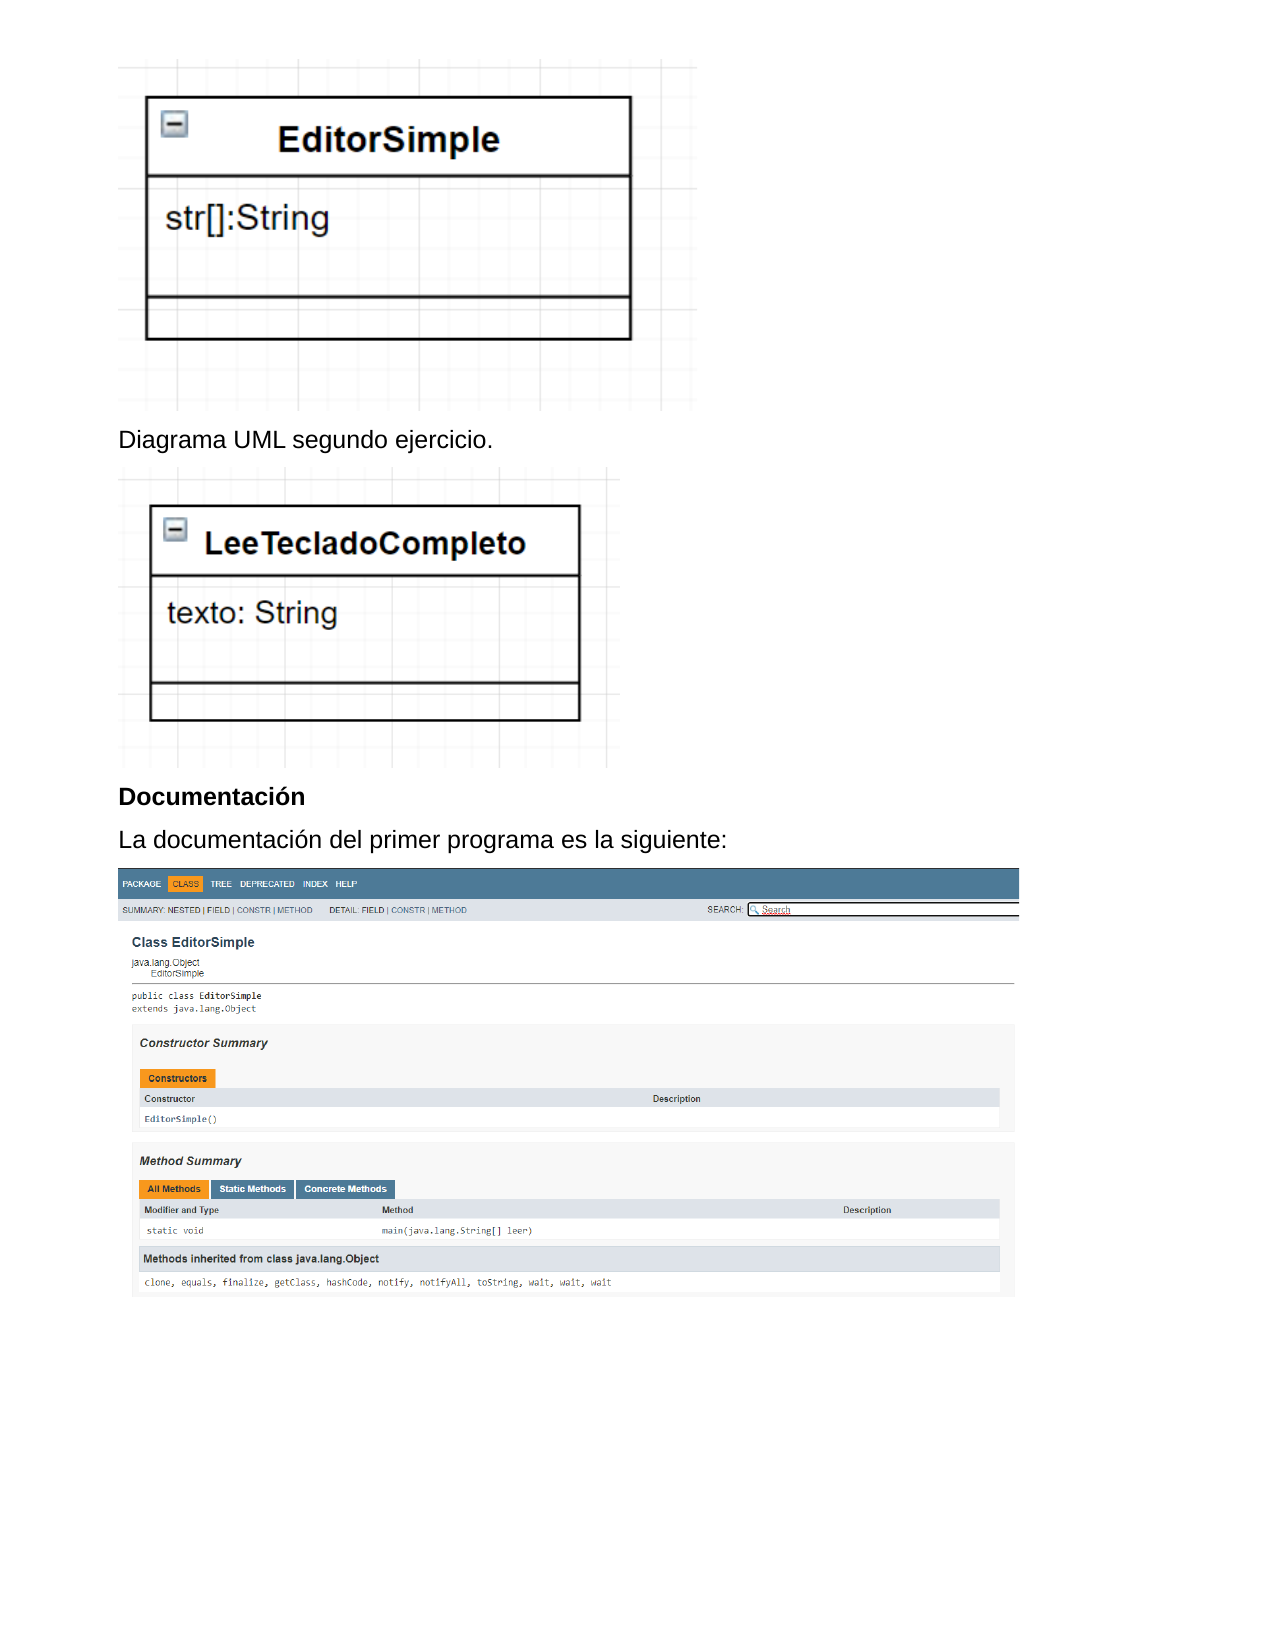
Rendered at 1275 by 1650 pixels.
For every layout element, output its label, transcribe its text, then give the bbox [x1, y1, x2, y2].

text Diagrama UML segundo ejercicio. [118, 424, 1205, 453]
text Documentación [118, 782, 1205, 811]
text La documentación del primer programa es la siguiente: [118, 825, 1205, 854]
